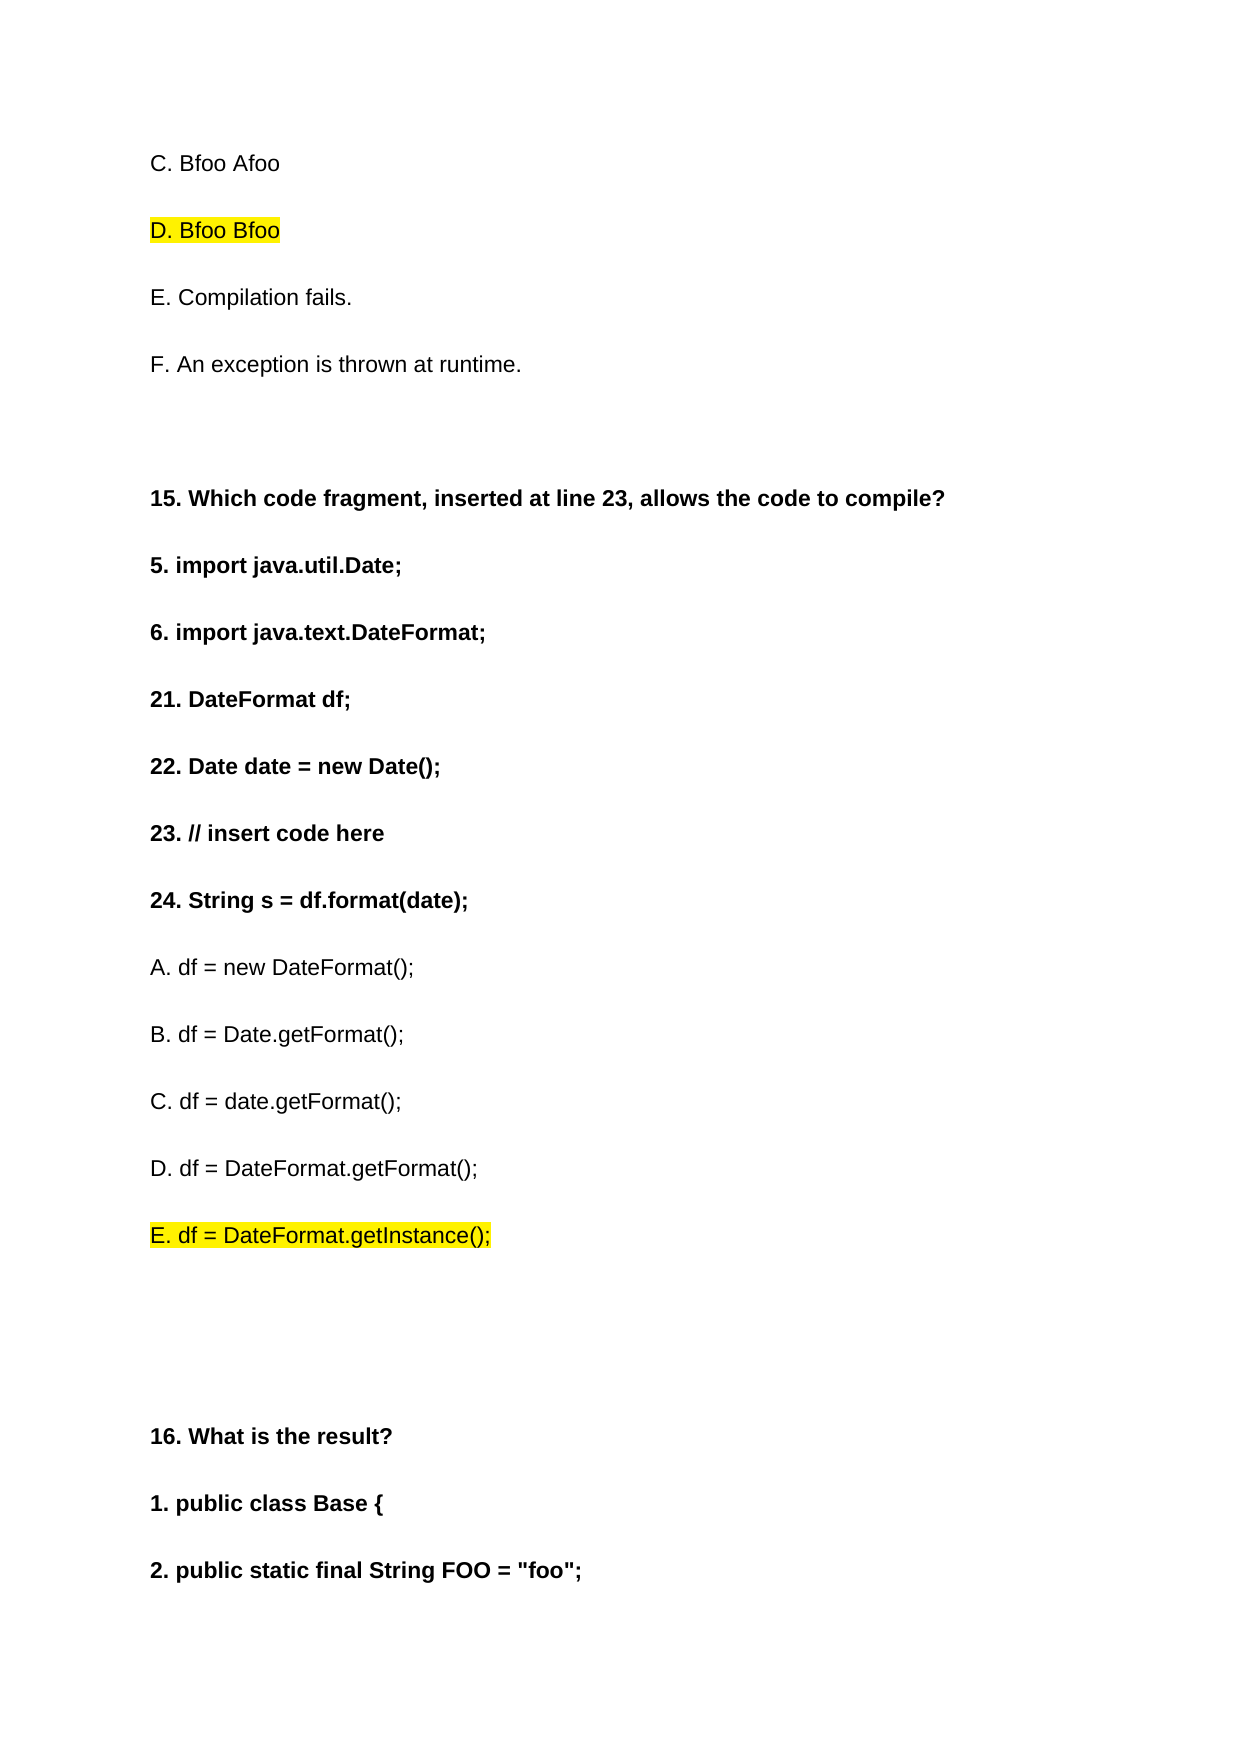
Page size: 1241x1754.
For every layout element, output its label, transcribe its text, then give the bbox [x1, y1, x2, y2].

text C. Bfoo Afoo [150, 150, 1090, 176]
text 2. public static final String FOO = "foo"; [150, 1557, 1090, 1583]
text 16. What is the result? [150, 1423, 1090, 1449]
text E. df = DateFormat.getInstance(); [150, 1222, 1090, 1248]
text D. df = DateFormat.getFormat(); [150, 1155, 1090, 1181]
text C. df = date.getFormat(); [150, 1088, 1090, 1114]
text B. df = Date.getFormat(); [150, 1021, 1090, 1047]
text 23. // insert code here [150, 820, 1090, 846]
text E. Compilation fails. [150, 284, 1090, 310]
text A. df = new DateFormat(); [150, 954, 1090, 980]
text 15. Which code fragment, inserted at line 23, allows the code to compile? [150, 485, 1090, 511]
text 21. DateFormat df; [150, 686, 1090, 712]
text F. An exception is thrown at runtime. [150, 351, 1090, 377]
text D. Bfoo Bfoo [150, 217, 1090, 243]
text 5. import java.util.Date; [150, 552, 1090, 578]
text 22. Date date = new Date(); [150, 753, 1090, 779]
text 6. import java.text.DateFormat; [150, 619, 1090, 645]
text 24. String s = df.format(date); [150, 887, 1090, 913]
text 1. public class Base { [150, 1489, 1090, 1516]
